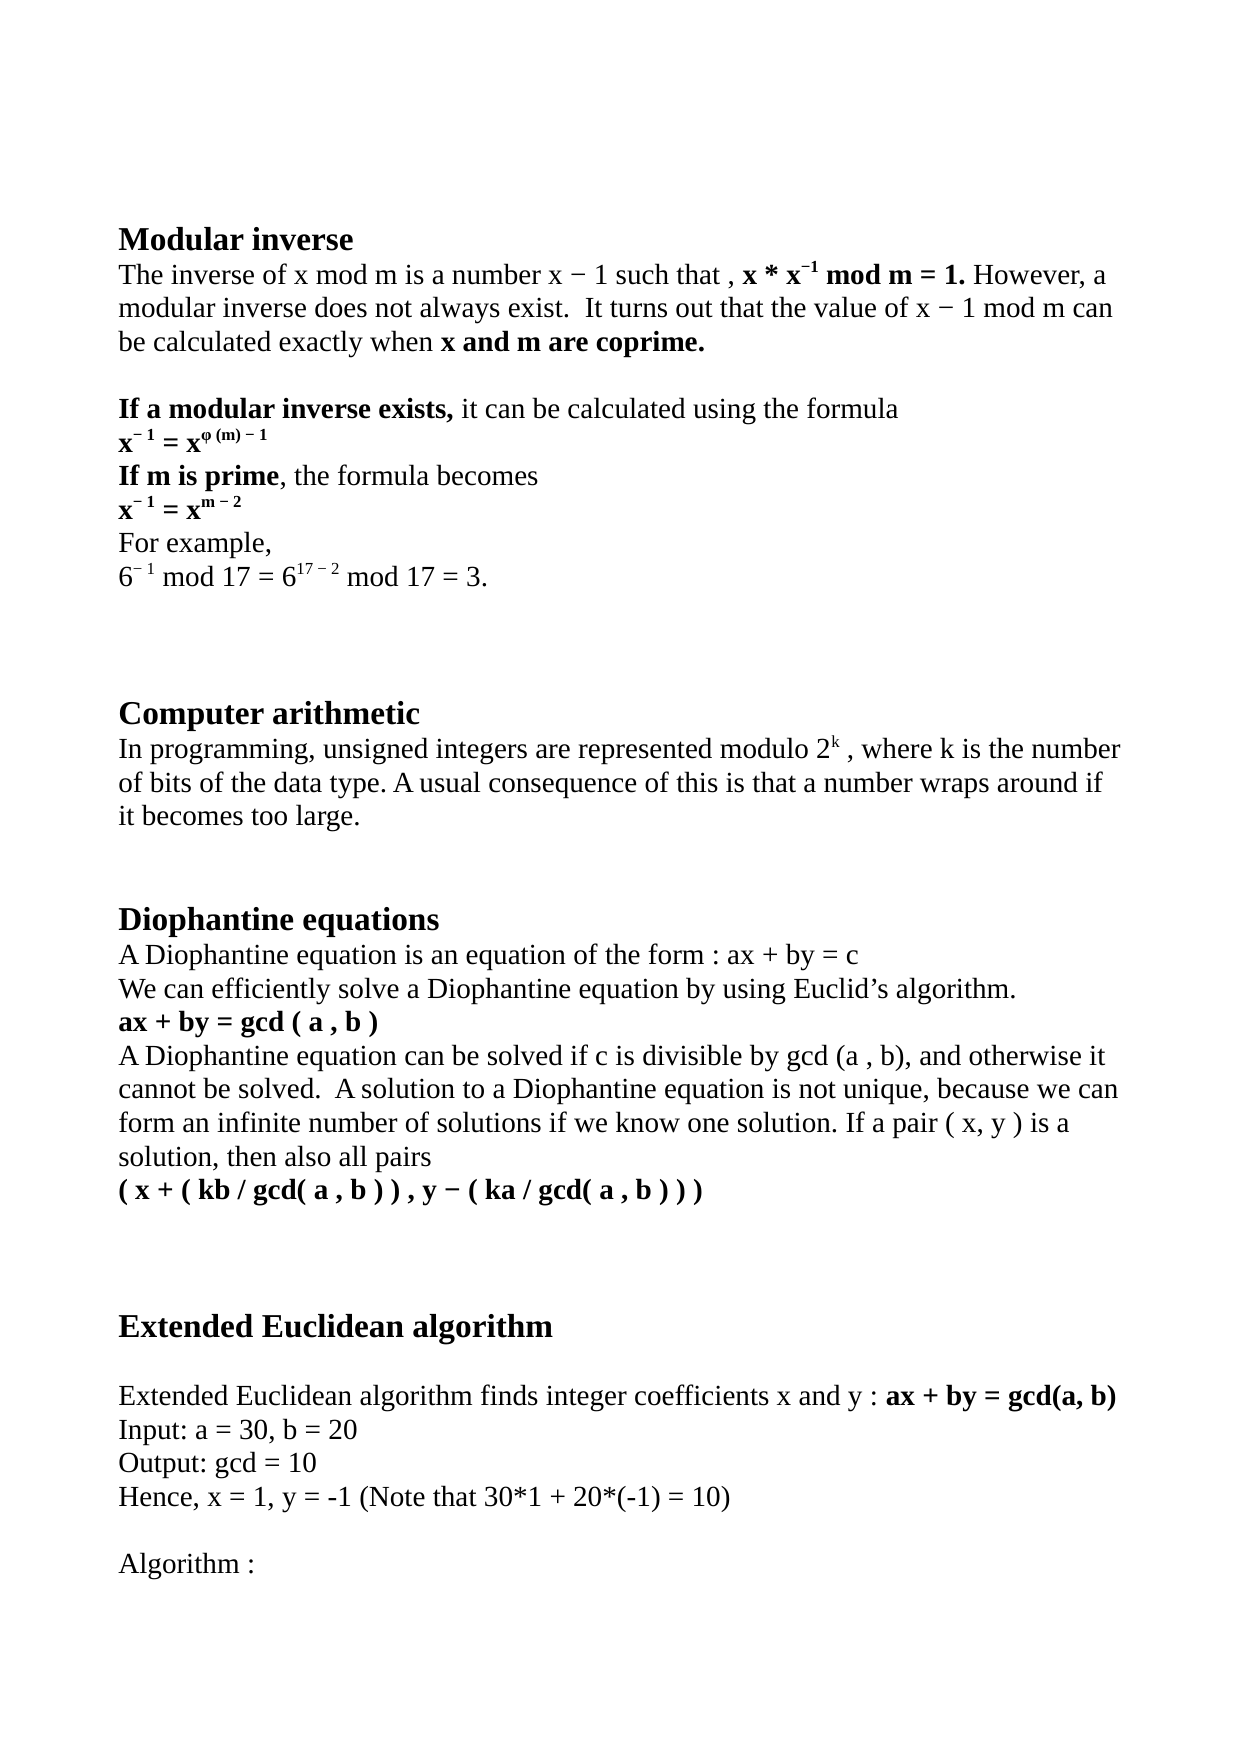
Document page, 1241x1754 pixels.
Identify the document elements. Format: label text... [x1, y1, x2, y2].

text A Diophantine equation is an equation of the form : ax + by = c [118, 937, 1122, 971]
text x− 1 = xm − 2 [118, 492, 1122, 525]
text Computer arithmetic [118, 693, 1122, 731]
text Algorithm : [118, 1546, 1122, 1579]
text If a modular inverse exists, it can be calculated using the formula [118, 391, 1122, 425]
text Input: a = 30, b = 20 [118, 1412, 1122, 1445]
text x− 1 = xφ (m) − 1 [118, 425, 1122, 458]
text ax + by = gcd ( a , b ) [118, 1004, 1122, 1038]
text A Diophantine equation can be solved if c is divisible by gcd (a , b), and otherwise it cannot be solved. A solution to a Diophantine equation is not unique, because we can form an infinite number of solutions if we know one solution. If a pair ( x, y ) is a solution, then also all pairs [118, 1038, 1122, 1172]
text The inverse of x mod m is a number x − 1 such that , x * x−1 mod m = 1. However, a modular inverse does not always exist. It turns out that the value of x − 1 mod m can be calculated exactly when x and m are coprime. [118, 257, 1122, 358]
text Extended Euclidean algorithm [118, 1306, 1122, 1345]
text Modular inverse [118, 219, 1122, 257]
text For example, [118, 525, 1122, 559]
text 6− 1 mod 17 = 617 − 2 mod 17 = 3. [118, 559, 1122, 592]
text If m is prime, the formula becomes [118, 458, 1122, 492]
text We can efficiently solve a Diophantine equation by using Euclid’s algorithm. [118, 971, 1122, 1004]
text Diophantine equations [118, 899, 1122, 937]
text ( x + ( kb / gcd( a , b ) ) , y − ( ka / gcd( a , b ) ) ) [118, 1172, 1122, 1206]
text In programming, unsigned integers are represented modulo 2k , where k is the number of bits of the data type. A usual consequence of this is that a number wraps around if it becomes too large. [118, 731, 1122, 832]
text Extended Euclidean algorithm finds integer coefficients x and y : ax + by = gcd(a, b) [118, 1378, 1122, 1412]
text Hence, x = 1, y = -1 (Note that 30*1 + 20*(-1) = 10) [118, 1479, 1122, 1512]
text Output: gcd = 10 [118, 1445, 1122, 1479]
